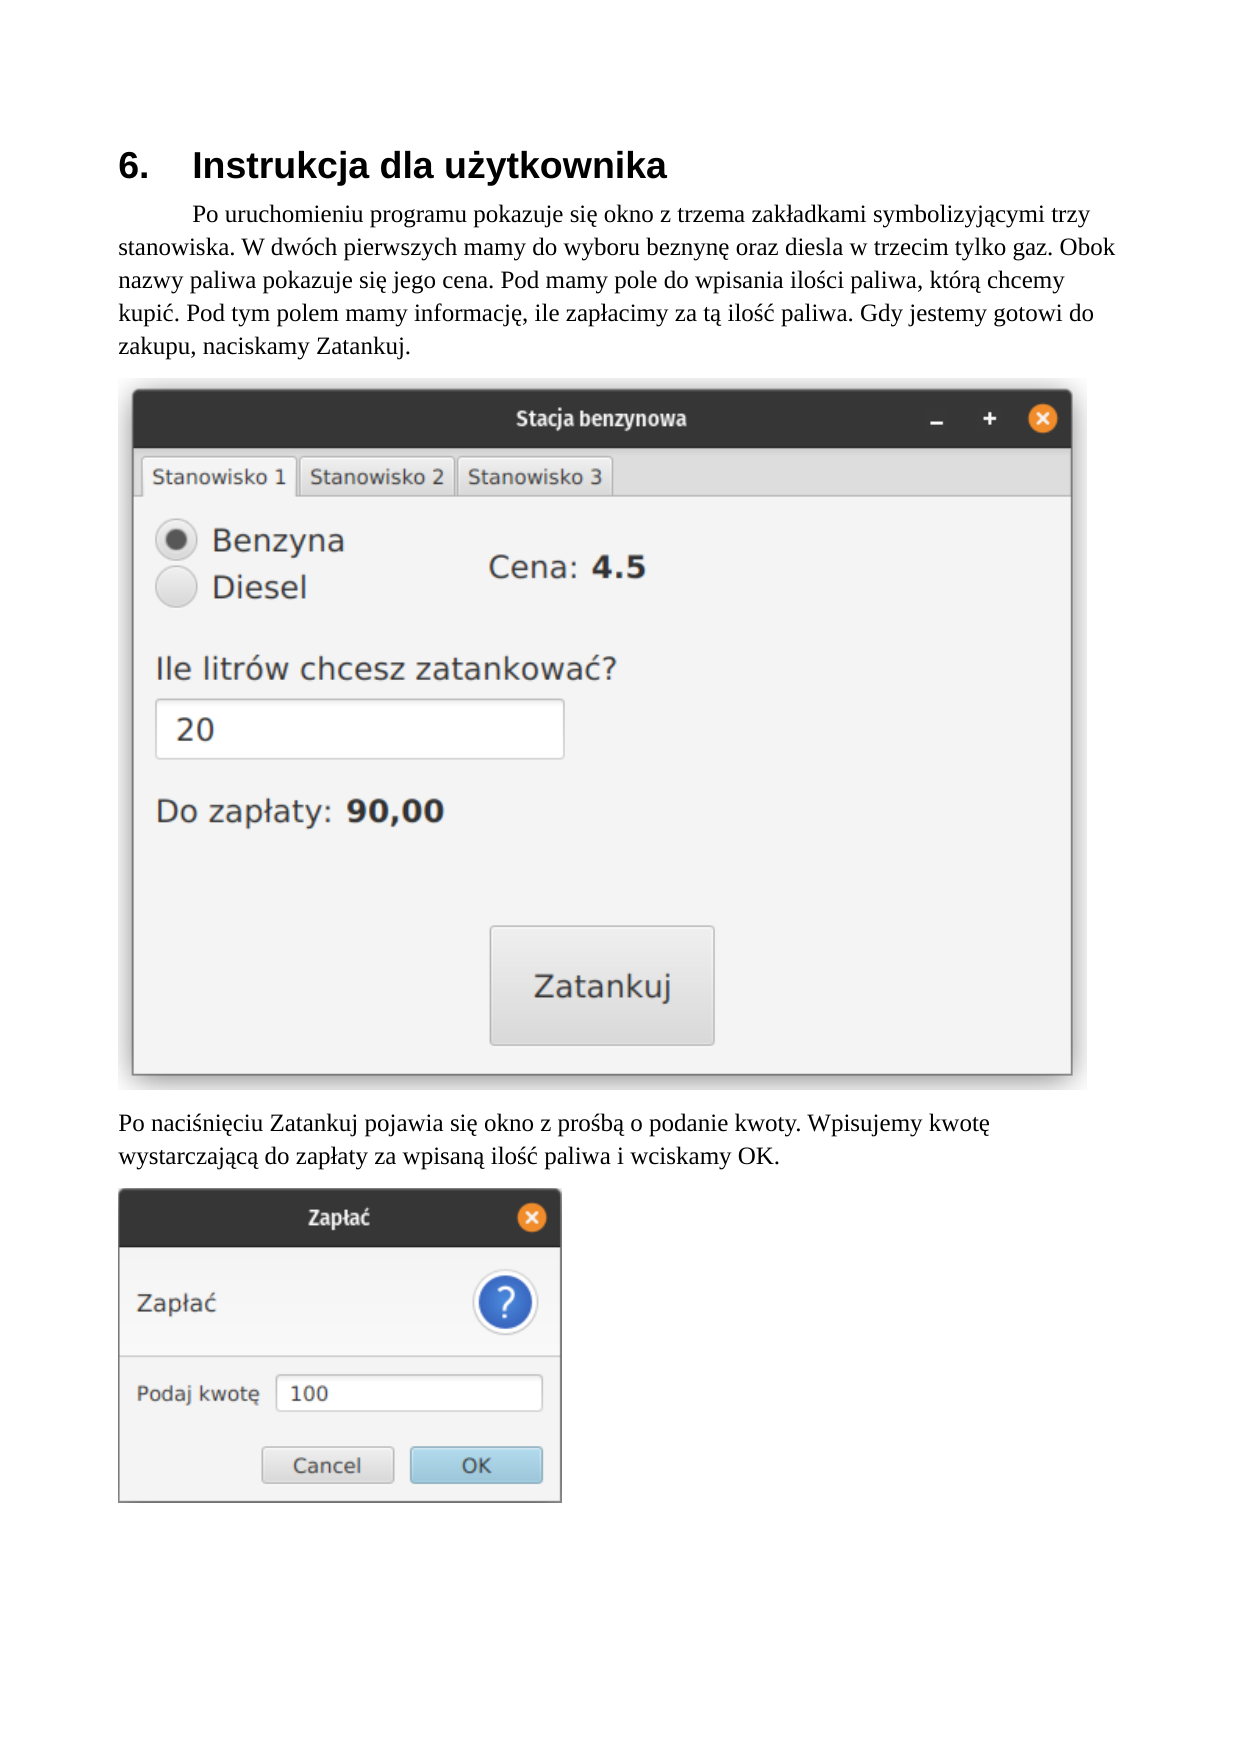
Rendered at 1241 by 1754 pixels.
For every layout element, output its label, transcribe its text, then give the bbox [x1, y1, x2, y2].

subtitle Instrukcja dla użytkownika [118, 143, 1122, 186]
text Po naciśnięciu Zatankuj pojawia się okno z prośbą o podanie kwoty. Wpisujemy kwotę wystarczającą do zapłaty za wpisaną ilość paliwa i wciskamy OK. [118, 1108, 1122, 1170]
text Po uruchomieniu programu pokazuje się okno z trzema zakładkami symbolizyjącymi trzy stanowiska. W dwóch pierwszych mamy do wyboru beznynę oraz diesla w trzecim tylko gaz. Obok nazwy paliwa pokazuje się jego cena. Pod mamy pole do wpisania ilości paliwa, którą chcemy kupić. Pod tym polem mamy informację, ile zapłacimy za tą ilość paliwa. Gdy jestemy gotowi do zakupu, naciskamy Zatankuj. [118, 199, 1122, 359]
picture [118, 378, 1087, 1090]
picture [118, 1188, 562, 1503]
